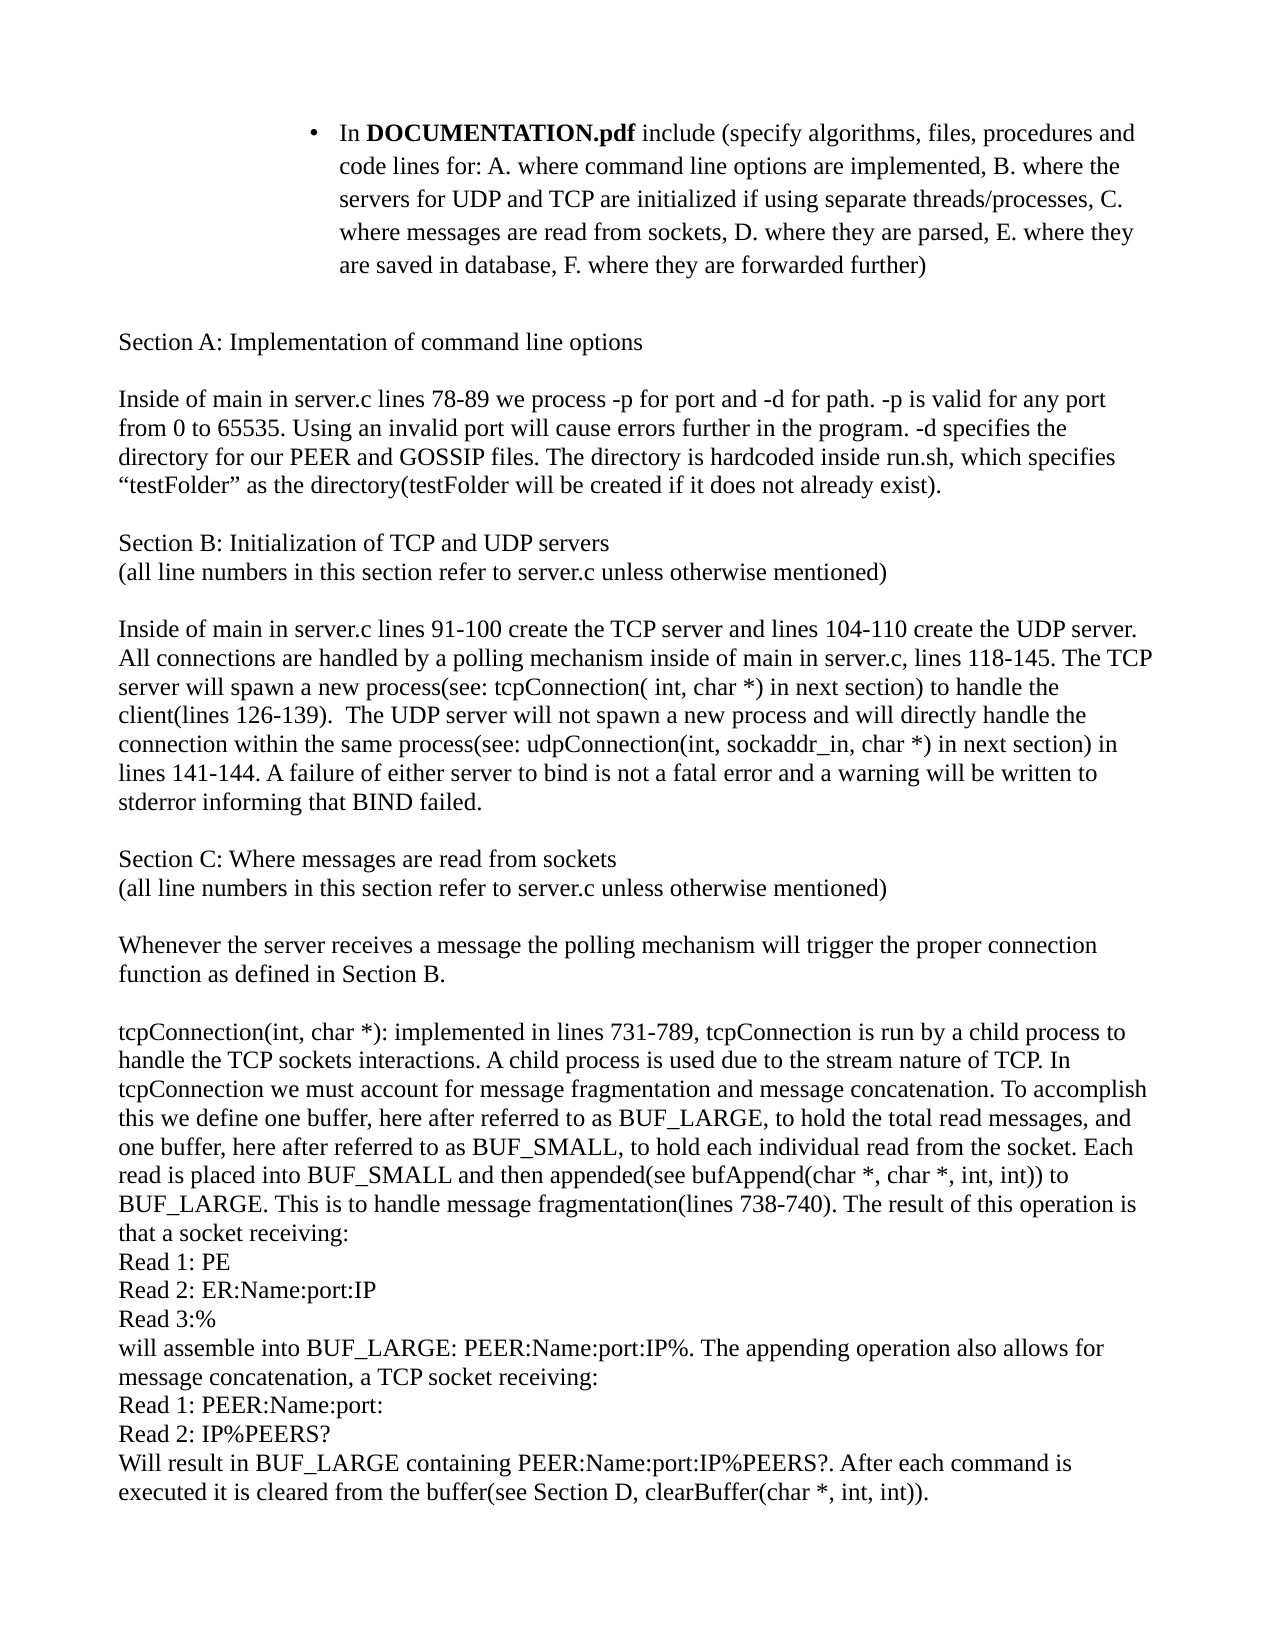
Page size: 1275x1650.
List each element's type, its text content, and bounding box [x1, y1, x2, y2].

text Whenever the server receives a message the polling mechanism will trigger the proper connection function as defined in Section B. [118, 930, 1157, 988]
text Read 3:% [118, 1304, 1157, 1333]
text Section C: Where messages are read from sockets [118, 844, 1157, 873]
text Read 2: ER:Name:port:IP [118, 1275, 1157, 1304]
text Inside of main in server.c lines 78-89 we process -p for port and -d for path. -p is valid for any port from 0 to 65535. Using an invalid port will cause errors further in the program. -d specifies the directory for our PEER and GOSSIP files. The directory is hardcoded inside run.sh, which specifies “testFolder” as the directory(testFolder will be created if it does not already exist). [118, 384, 1157, 499]
text Will result in BUF_LARGE containing PEER:Name:port:IP%PEERS?. After each command is executed it is cleared from the buffer(see Section D, clearBuffer(char *, int, int)). [118, 1448, 1157, 1505]
text (all line numbers in this section refer to server.c unless otherwise mentioned) [118, 873, 1157, 902]
text Read 1: PE [118, 1247, 1157, 1275]
text Read 2: IP%PEERS? [118, 1419, 1157, 1448]
text (all line numbers in this section refer to server.c unless otherwise mentioned) [118, 557, 1157, 585]
text Read 1: PEER:Name:port: [118, 1390, 1157, 1419]
text Section B: Initialization of TCP and UDP servers [118, 528, 1157, 557]
text Section A: Implementation of command line options [118, 327, 1157, 355]
text tcpConnection(int, char *): implemented in lines 731-789, tcpConnection is run by a child process to handle the TCP sockets interactions. A child process is used due to the stream nature of TCP. In tcpConnection we must account for message fragmentation and message concatenation. To accomplish this we define one buffer, here after referred to as BUF_LARGE, to hold the total read messages, and one buffer, here after referred to as BUF_SMALL, to hold each individual read from the socket. Each read is placed into BUF_SMALL and then appended(see bufAppend(char *, char *, int, int)) to BUF_LARGE. This is to handle message fragmentation(lines 738-740). The result of this operation is that a socket receiving: [118, 1017, 1157, 1247]
text will assemble into BUF_LARGE: PEER:Name:port:IP%. The appending operation also allows for message concatenation, a TCP socket receiving: [118, 1333, 1157, 1390]
list In DOCUMENTATION.pdf include (specify algorithms, files, procedures and code lines for: A. where command line options are implemented, B. where the servers for UDP and TCP are initialized if using separate threads/processes, C. where messages are read from sockets, D. where they are parsed, E. where they are saved in database, F. where they are forwarded further) [309, 118, 1157, 279]
text Inside of main in server.c lines 91-100 create the TCP server and lines 104-110 create the UDP server. All connections are handled by a polling mechanism inside of main in server.c, lines 118-145. The TCP server will spawn a new process(see: tcpConnection( int, char *) in next section) to handle the client(lines 126-139). The UDP server will not spawn a new process and will directly handle the connection within the same process(see: udpConnection(int, sockaddr_in, char *) in next section) in lines 141-144. A failure of either server to bind is not a fatal error and a warning will be written to stderror informing that BIND failed. [118, 614, 1157, 815]
